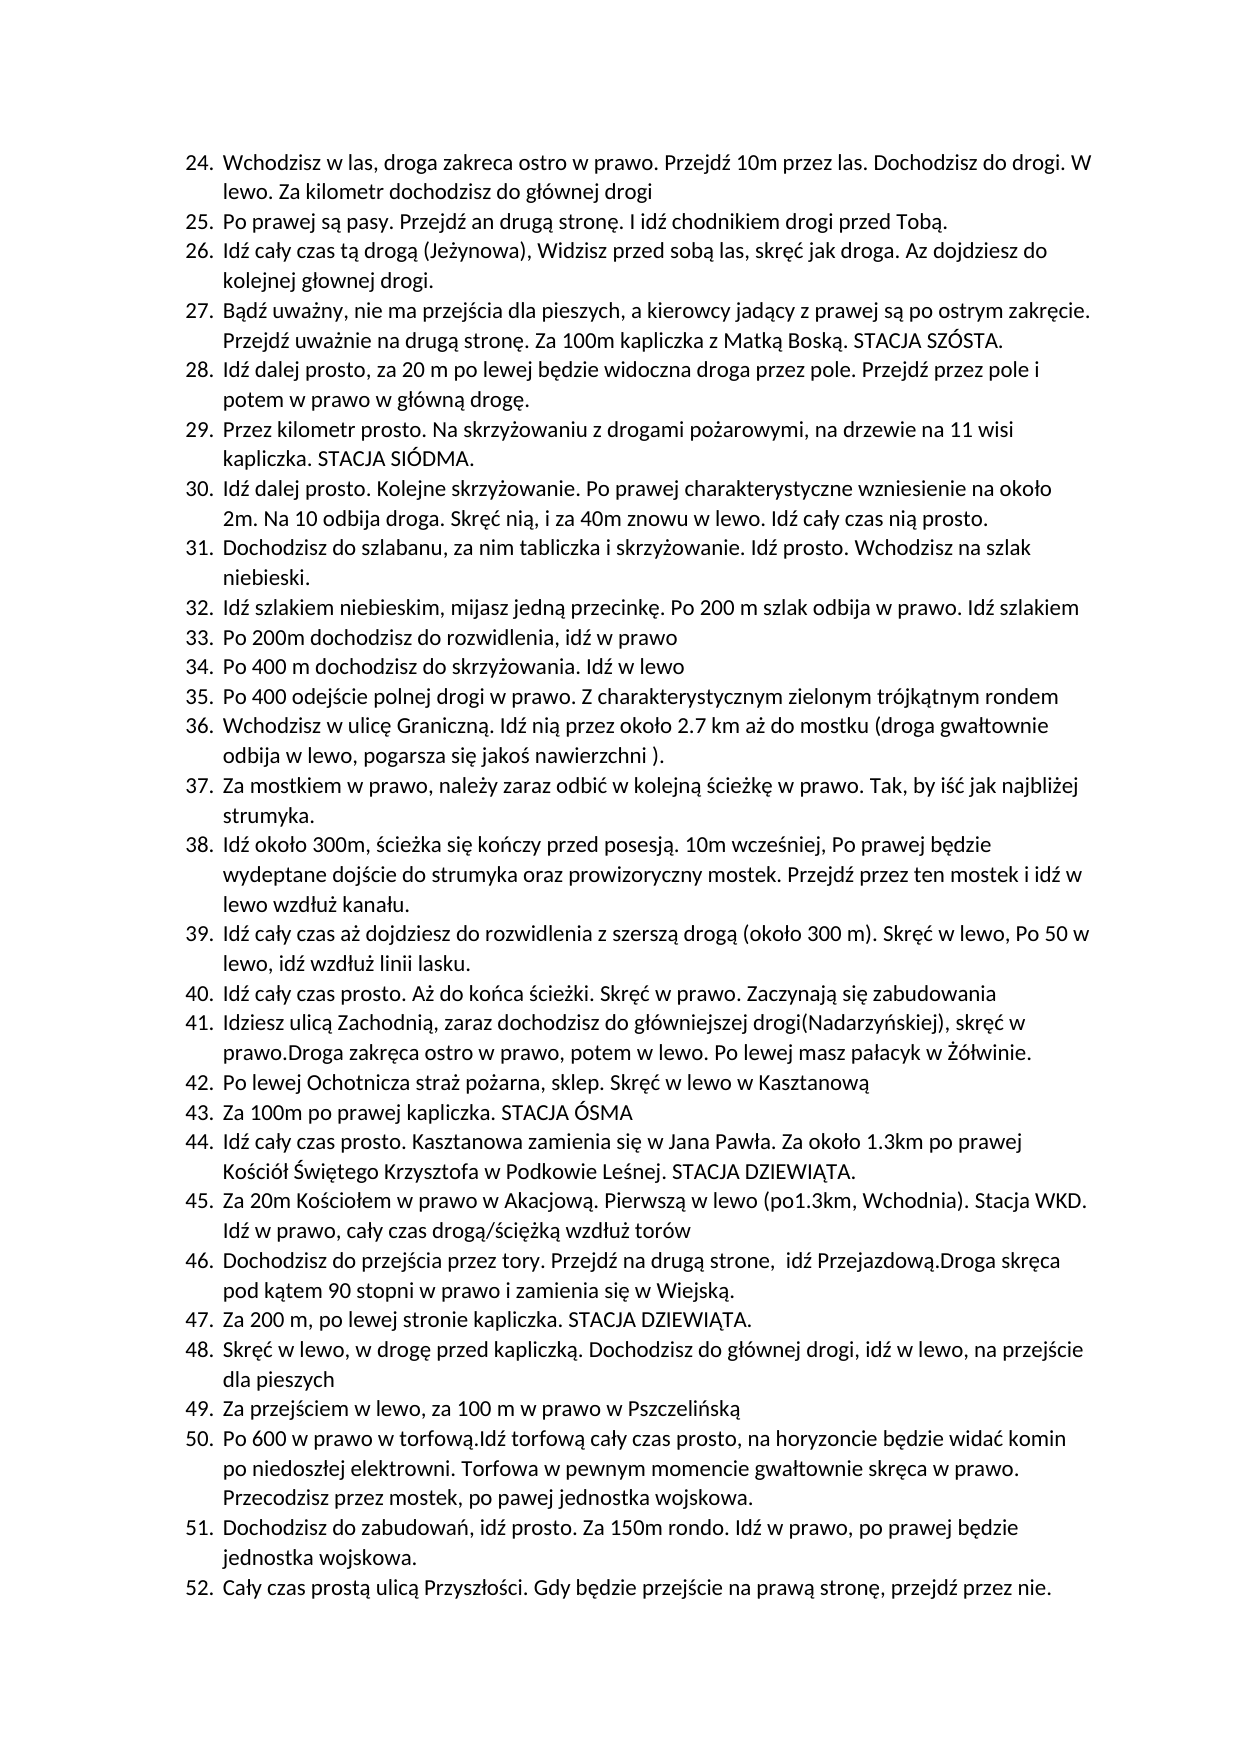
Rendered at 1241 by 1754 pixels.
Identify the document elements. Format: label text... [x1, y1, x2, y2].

list Idź szlakiem niebieskim, mijasz jedną przecinkę. Po 200 m szlak odbija w prawo. Idź szlakiem [185, 593, 1093, 621]
list Idź dalej prosto. Kolejne skrzyżowanie. Po prawej charakterystyczne wzniesienie na około 2m. Na 10 odbija droga. Skręć nią, i za 40m znowu w lewo. Idź cały czas nią prosto. [185, 474, 1093, 532]
list Za mostkiem w prawo, należy zaraz odbić w kolejną ścieżkę w prawo. Tak, by iść jak najbliżej strumyka. [185, 771, 1093, 829]
list Za 20m Kościołem w prawo w Akacjową. Pierwszą w lewo (po1.3km, Wchodnia). Stacja WKD. Idź w prawo, cały czas drogą/ściężką wzdłuż torów [185, 1187, 1093, 1244]
list Po 200m dochodzisz do rozwidlenia, idź w prawo [185, 623, 1093, 651]
list Po 400 m dochodzisz do skrzyżowania. Idź w lewo [185, 652, 1093, 680]
list Po lewej Ochotnicza straż pożarna, sklep. Skręć w lewo w Kasztanową [185, 1068, 1093, 1096]
list Idź cały czas aż dojdziesz do rozwidlenia z szerszą drogą (około 300 m). Skręć w lewo, Po 50 w lewo, idź wzdłuż linii lasku. [185, 919, 1093, 977]
list Skręć w lewo, w drogę przed kapliczką. Dochodzisz do głównej drogi, idź w lewo, na przejście dla pieszych [185, 1335, 1093, 1393]
list Po 400 odejście polnej drogi w prawo. Z charakterystycznym zielonym trójkątnym rondem [185, 682, 1093, 710]
list Po prawej są pasy. Przejdź an drugą stronę. I idź chodnikiem drogi przed Tobą. [185, 207, 1093, 235]
list Przez kilometr prosto. Na skrzyżowaniu z drogami pożarowymi, na drzewie na 11 wisi kapliczka. STACJA SIÓDMA. [185, 415, 1093, 472]
list Wchodzisz w las, droga zakreca ostro w prawo. Przejdź 10m przez las. Dochodzisz do drogi. W lewo. Za kilometr dochodzisz do głównej drogi [185, 148, 1093, 205]
list Cały czas prostą ulicą Przyszłości. Gdy będzie przejście na prawą stronę, przejdź przez nie. [185, 1573, 1093, 1601]
list Za 100m po prawej kapliczka. STACJA ÓSMA [185, 1098, 1093, 1126]
list Dochodzisz do szlabanu, za nim tabliczka i skrzyżowanie. Idź prosto. Wchodzisz na szlak niebieski. [185, 533, 1093, 591]
list Bądź uważny, nie ma przejścia dla pieszych, a kierowcy jadący z prawej są po ostrym zakręcie. Przejdź uważnie na drugą stronę. Za 100m kapliczka z Matką Boską. STACJA SZÓSTA. [185, 296, 1093, 354]
list Idź cały czas prosto. Kasztanowa zamienia się w Jana Pawła. Za około 1.3km po prawej Kościół Świętego Krzysztofa w Podkowie Leśnej. STACJA DZIEWIĄTA. [185, 1127, 1093, 1185]
list Idź około 300m, ścieżka się kończy przed posesją. 10m wcześniej, Po prawej będzie wydeptane dojście do strumyka oraz prowizoryczny mostek. Przejdź przez ten mostek i idź w lewo wzdłuż kanału. [185, 830, 1093, 918]
list Dochodzisz do przejścia przez tory. Przejdź na drugą strone, idź Przejazdową.Droga skręca pod kątem 90 stopni w prawo i zamienia się w Wiejską. [185, 1246, 1093, 1304]
list Za przejściem w lewo, za 100 m w prawo w Pszczelińską [185, 1394, 1093, 1422]
list Idź cały czas prosto. Aż do końca ścieżki. Skręć w prawo. Zaczynają się zabudowania [185, 979, 1093, 1007]
list Po 600 w prawo w torfową.Idź torfową cały czas prosto, na horyzoncie będzie widać komin po niedoszłej elektrowni. Torfowa w pewnym momencie gwałtownie skręca w prawo. Przecodzisz przez mostek, po pawej jednostka wojskowa. [185, 1424, 1093, 1512]
list Idź dalej prosto, za 20 m po lewej będzie widoczna droga przez pole. Przejdź przez pole i potem w prawo w główną drogę. [185, 355, 1093, 413]
list Idziesz ulicą Zachodnią, zaraz dochodzisz do główniejszej drogi(Nadarzyńskiej), skręć w prawo.Droga zakręca ostro w prawo, potem w lewo. Po lewej masz pałacyk w Żółwinie. [185, 1008, 1093, 1066]
list Za 200 m, po lewej stronie kapliczka. STACJA DZIEWIĄTA. [185, 1305, 1093, 1333]
list Idź cały czas tą drogą (Jeżynowa), Widzisz przed sobą las, skręć jak droga. Az dojdziesz do kolejnej głownej drogi. [185, 237, 1093, 294]
list Wchodzisz w ulicę Graniczną. Idź nią przez około 2.7 km aż do mostku (droga gwałtownie odbija w lewo, pogarsza się jakoś nawierzchni ). [185, 712, 1093, 769]
list Dochodzisz do zabudowań, idź prosto. Za 150m rondo. Idź w prawo, po prawej będzie jednostka wojskowa. [185, 1513, 1093, 1571]
